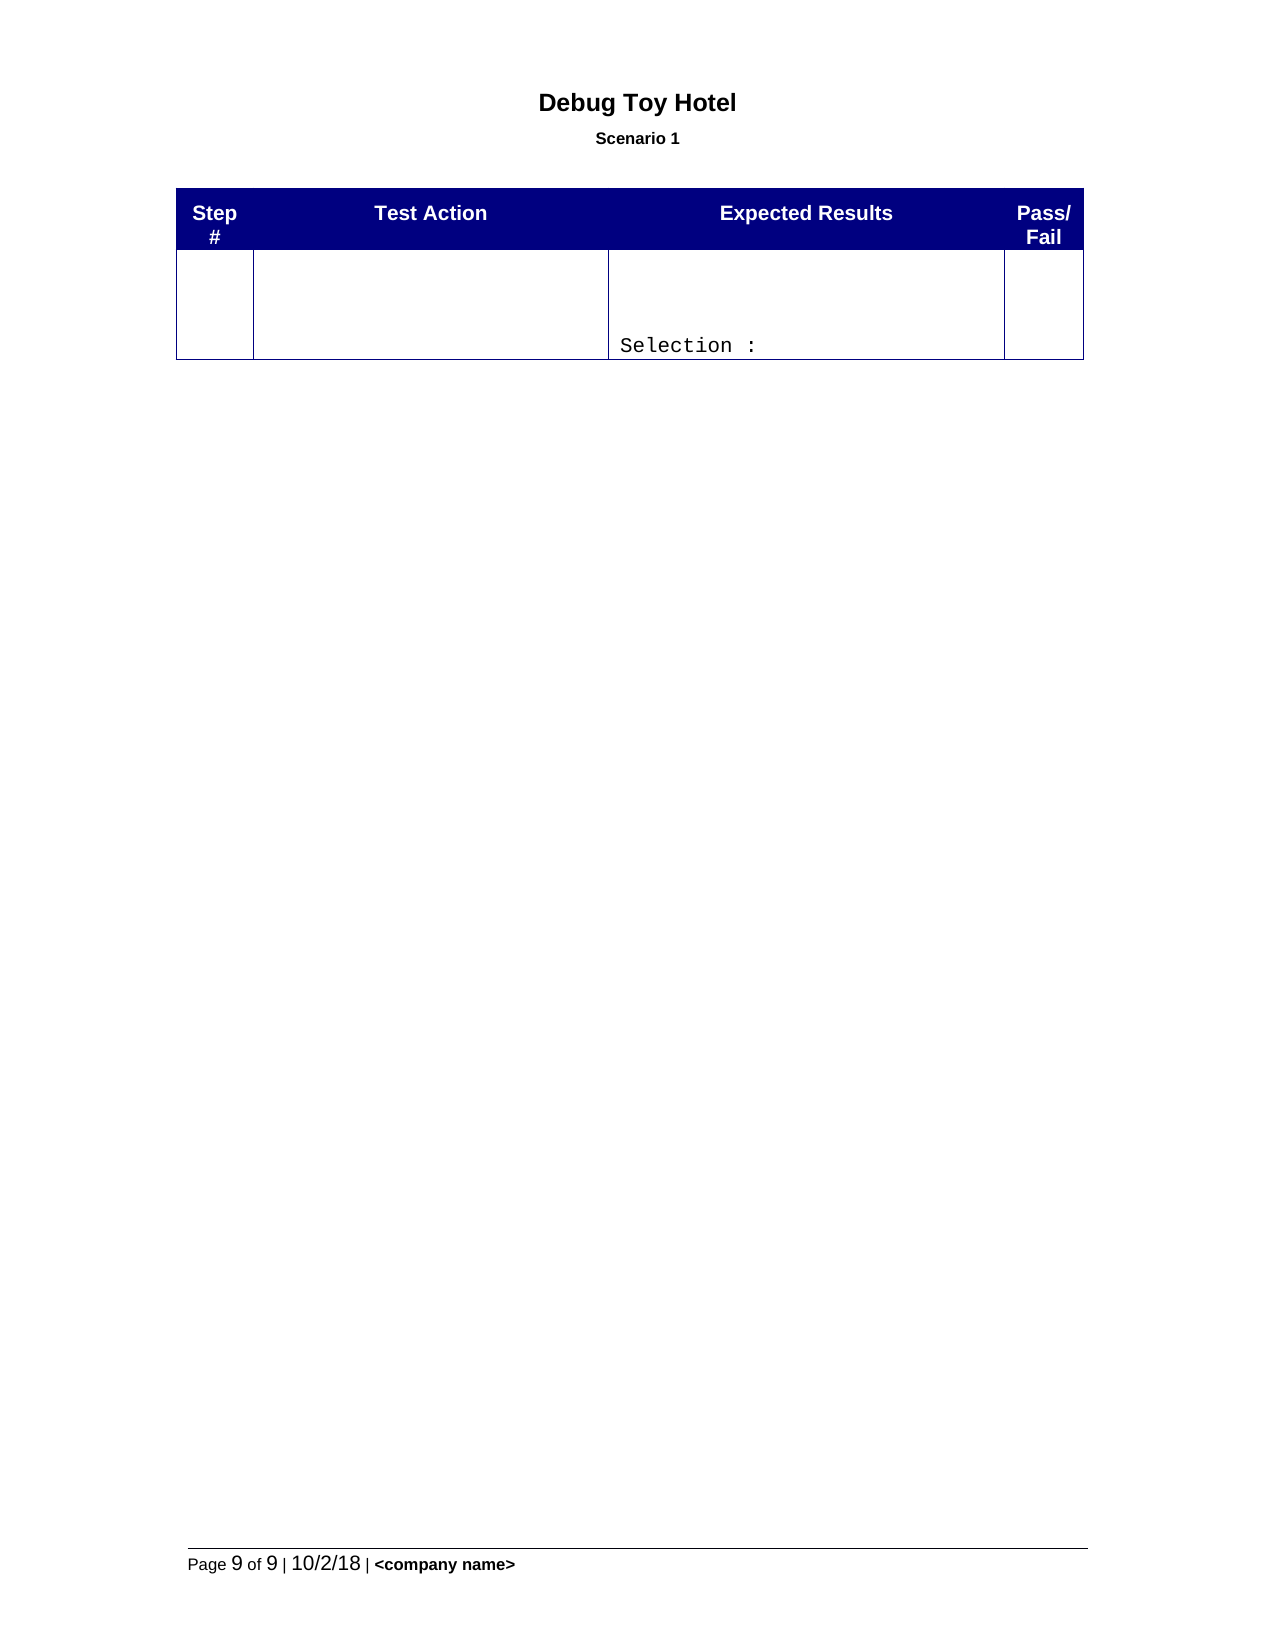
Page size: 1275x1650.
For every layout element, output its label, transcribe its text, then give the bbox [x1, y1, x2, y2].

table_header Pass/ Fail [1005, 189, 1083, 249]
table_header Test Action [254, 189, 608, 249]
table_cell [177, 250, 253, 358]
table_header Step # [177, 189, 253, 249]
table_cell [1005, 250, 1083, 358]
table_cell Selection : [609, 250, 1004, 358]
table_header Expected Results [609, 189, 1004, 249]
table_cell [254, 250, 608, 358]
